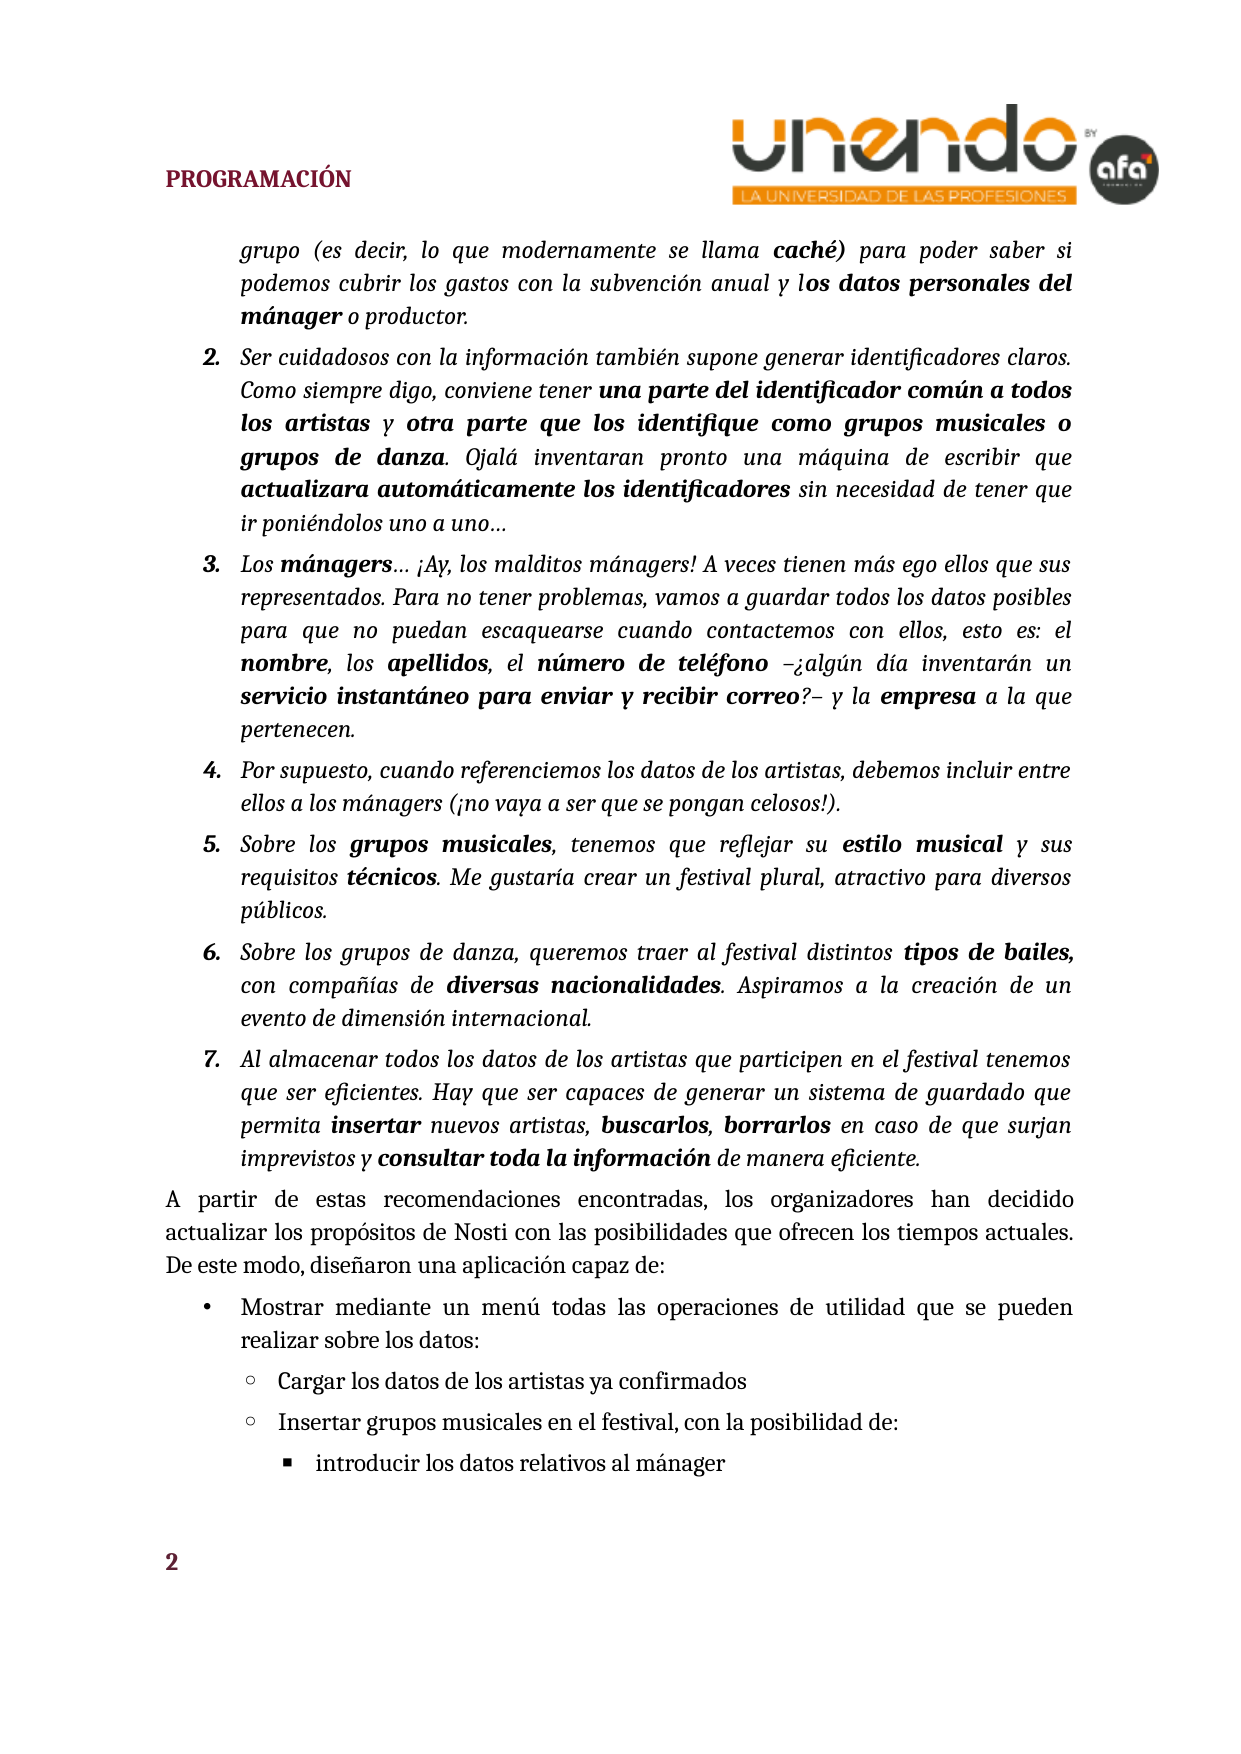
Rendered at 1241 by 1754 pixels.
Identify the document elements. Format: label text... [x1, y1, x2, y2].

list Por supuesto, cuando referenciemos los datos de los artistas, debemos incluir entre ellos a los mánagers (¡no vaya a ser que se pongan celosos!). [203, 756, 1075, 818]
list Sobre los grupos musicales, tenemos que reflejar su estilo musical y sus requisitos técnicos. Me gustaría crear un festival plural, atractivo para diversos públicos. [203, 830, 1075, 925]
list grupo (es decir, lo que modernamente se llama caché) para poder saber si podemos cubrir los gastos con la subvención anual y los datos personales del mánager o productor. [203, 236, 1075, 331]
text A partir de estas recomendaciones encontradas, los organizadores han decidido actualizar los propósitos de Nosti con las posibilidades que ofrecen los tiempos actuales. De este modo, diseñaron una aplicación capaz de: [165, 1185, 1075, 1280]
list Cargar los datos de los artistas ya confirmados [240, 1367, 1075, 1396]
list Mostrar mediante un menú todas las operaciones de utilidad que se pueden realizar sobre los datos: [203, 1292, 1075, 1354]
list Sobre los grupos de danza, queremos traer al festival distintos tipos de bailes, con compañías de diversas nacionalidades. Aspiramos a la creación de un evento de dimensión internacional. [203, 938, 1075, 1032]
list Ser cuidadosos con la información también supone generar identificadores claros. Como siempre digo, conviene tener una parte del identificador común a todos los artistas y otra parte que los identifique como grupos musicales o grupos de danza. Ojalá inventaran pronto una máquina de escribir que actualizara automáticamente los identificadores sin necesidad de tener que ir poniéndolos uno a uno… [203, 343, 1075, 537]
list Insertar grupos musicales en el festival, con la posibilidad de: [240, 1408, 1075, 1437]
list Al almacenar todos los datos de los artistas que participen en el festival tenemos que ser eficientes. Hay que ser capaces de generar un sistema de guardado que permita insertar nuevos artistas, buscarlos, borrarlos en caso de que surjan imprevistos y consultar toda la información de manera eficiente. [203, 1045, 1075, 1173]
picture [725, 104, 1159, 212]
list introducir los datos relativos al mánager [278, 1449, 1075, 1478]
list Los mánagers… ¡Ay, los malditos mánagers! A veces tienen más ego ellos que sus representados. Para no tener problemas, vamos a guardar todos los datos posibles para que no puedan escaquearse cuando contactemos con ellos, esto es: el nombre, los apellidos, el número de teléfono –¿algún día inventarán un servicio instantáneo para enviar y recibir correo?– y la empresa a la que pertenecen. [203, 550, 1075, 743]
